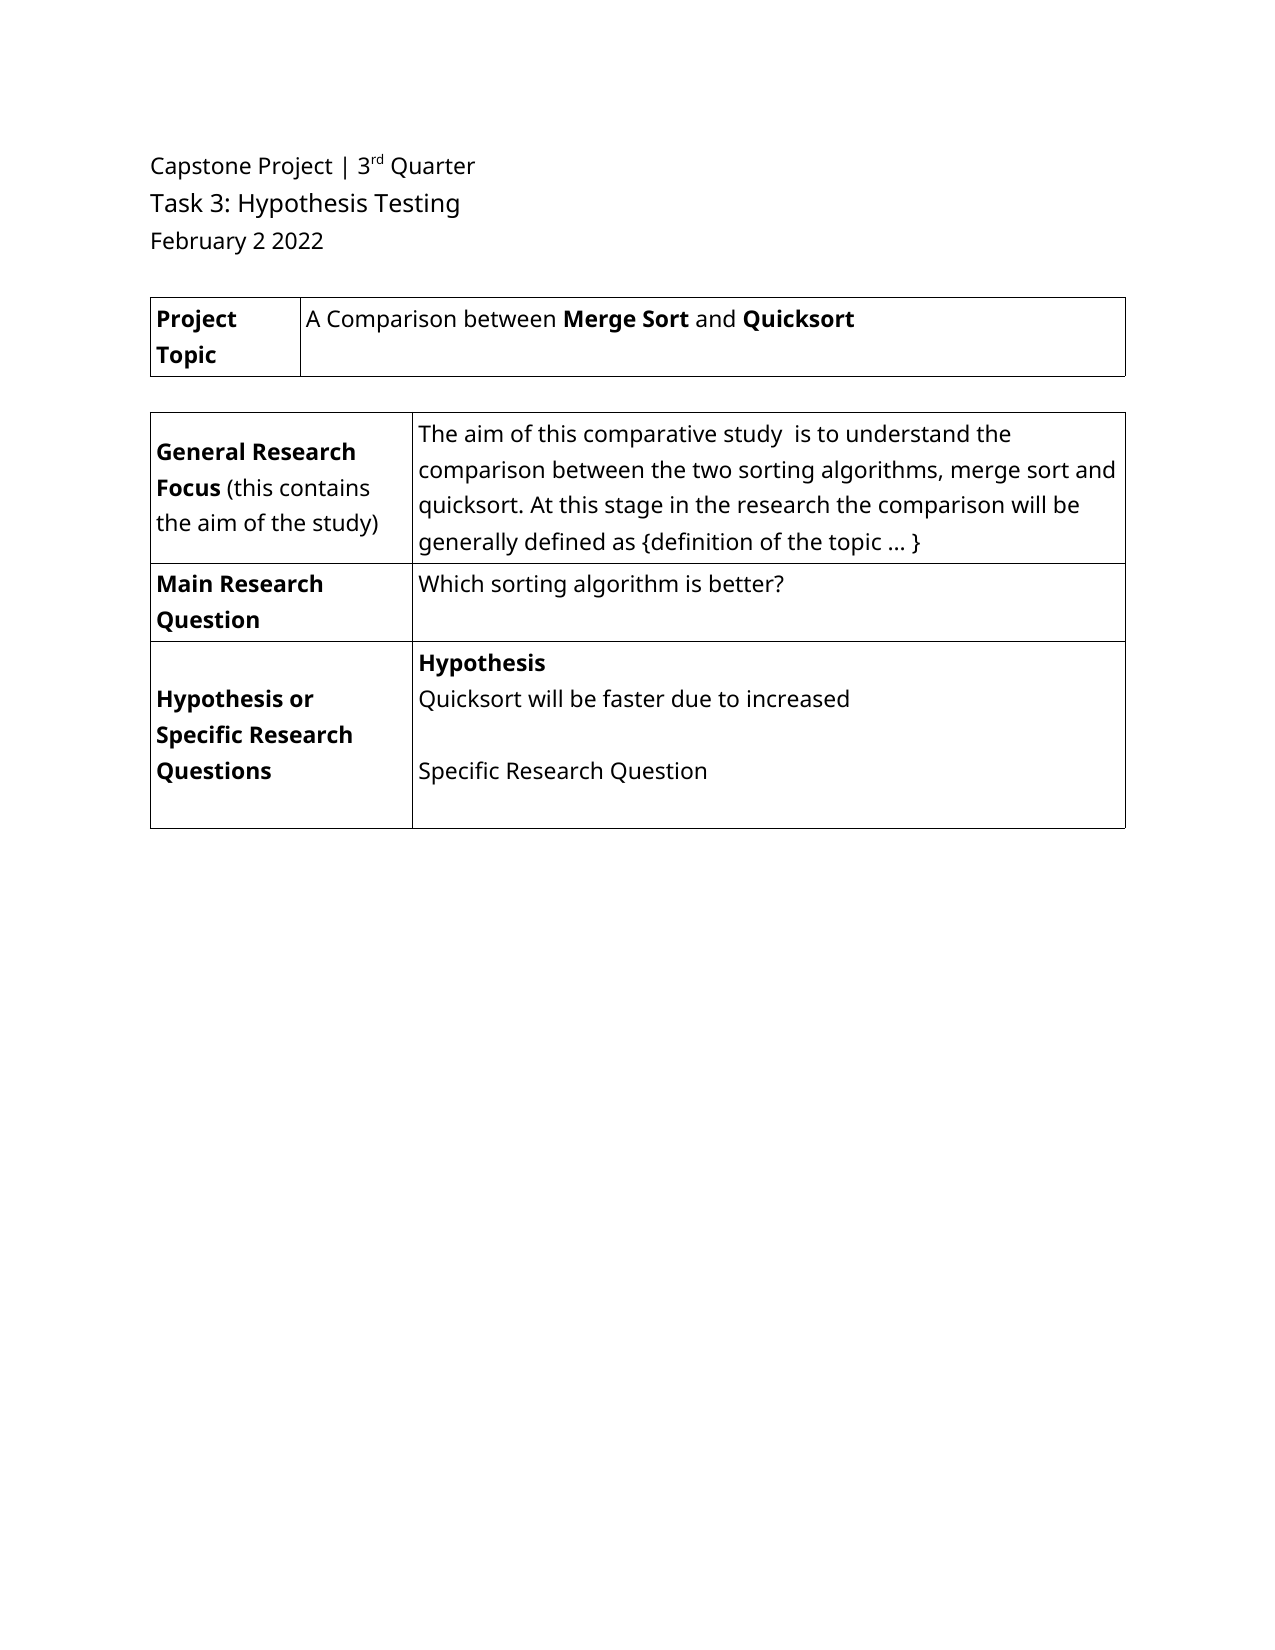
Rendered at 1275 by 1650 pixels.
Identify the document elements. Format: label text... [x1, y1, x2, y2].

table_cell Hypothesis Quicksort will be faster due to increased Specific Research Question [413, 642, 1125, 828]
text Capstone Project | 3rd Quarter [150, 150, 1125, 181]
table_header The aim of this comparative study is to understand the comparison between the two sorting algorithms, merge sort and quicksort. At this stage in the research the comparison will be generally defined as {definition of the topic … } [413, 413, 1125, 562]
table_header A Comparison between Merge Sort and Quicksort [301, 298, 1125, 376]
table_cell Which sorting algorithm is better? [413, 564, 1125, 641]
table_header General Research Focus (this contains the aim of the study) [151, 413, 412, 562]
text Task 3: Hypothesis Testing [150, 186, 1125, 220]
text February 2 2022 [150, 225, 1125, 256]
table_cell Hypothesis or Specific Research Questions [151, 642, 412, 828]
table_cell Main Research Question [151, 564, 412, 641]
table_header Project Topic [151, 298, 300, 376]
